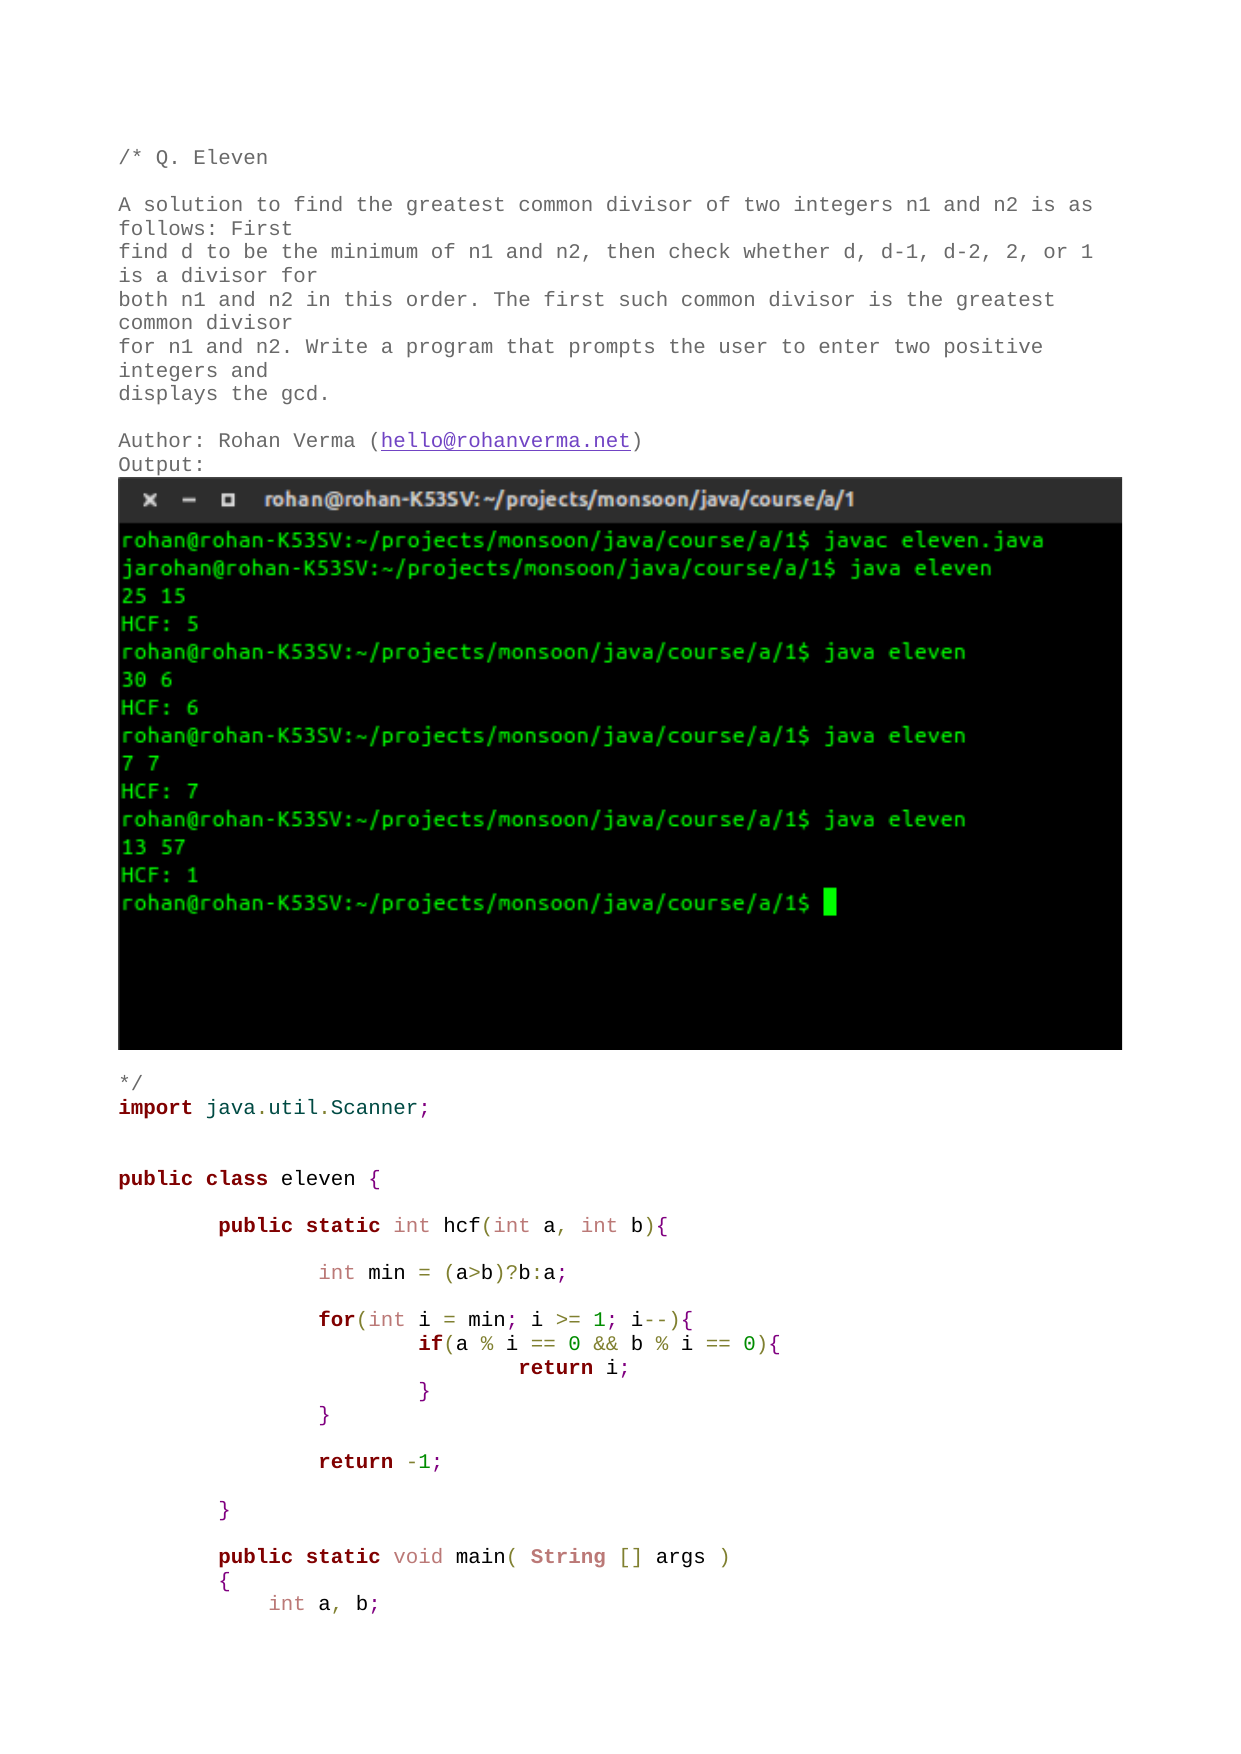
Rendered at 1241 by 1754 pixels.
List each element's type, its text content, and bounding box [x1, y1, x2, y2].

text find d to be the minimum of n1 and n2, then check whether d, d-1, d-2, 2, or 1 is a divisor for [118, 241, 1122, 289]
text public static void main( String [] args ) [118, 1546, 1122, 1569]
text return i; [118, 1357, 1122, 1380]
text displays the gcd. [118, 383, 1122, 407]
text if(a % i == 0 && b % i == 0){ [118, 1333, 1122, 1357]
text public static int hcf(int a, int b){ [118, 1215, 1122, 1238]
text } [118, 1499, 1122, 1522]
text { [118, 1569, 1122, 1593]
text for(int i = min; i >= 1; i--){ [118, 1309, 1122, 1333]
text A solution to find the greatest common divisor of two integers n1 and n2 is as follows: First [118, 194, 1122, 241]
text */ [118, 1073, 1122, 1097]
text } [118, 1404, 1122, 1428]
text int a, b; [118, 1593, 1122, 1617]
text Output: [118, 454, 1122, 477]
text public class eleven { [118, 1168, 1122, 1191]
text import java.util.Scanner; [118, 1097, 1122, 1120]
picture [118, 477, 1123, 1050]
text /* Q. Eleven [118, 147, 1122, 170]
text return -1; [118, 1451, 1122, 1475]
text for n1 and n2. Write a program that prompts the user to enter two positive integers and [118, 336, 1122, 383]
text int min = (a>b)?b:a; [118, 1262, 1122, 1286]
text both n1 and n2 in this order. The first such common divisor is the greatest common divisor [118, 289, 1122, 336]
text Author: Rohan Verma (hello@rohanverma.net) [118, 431, 1122, 454]
text } [118, 1380, 1122, 1404]
